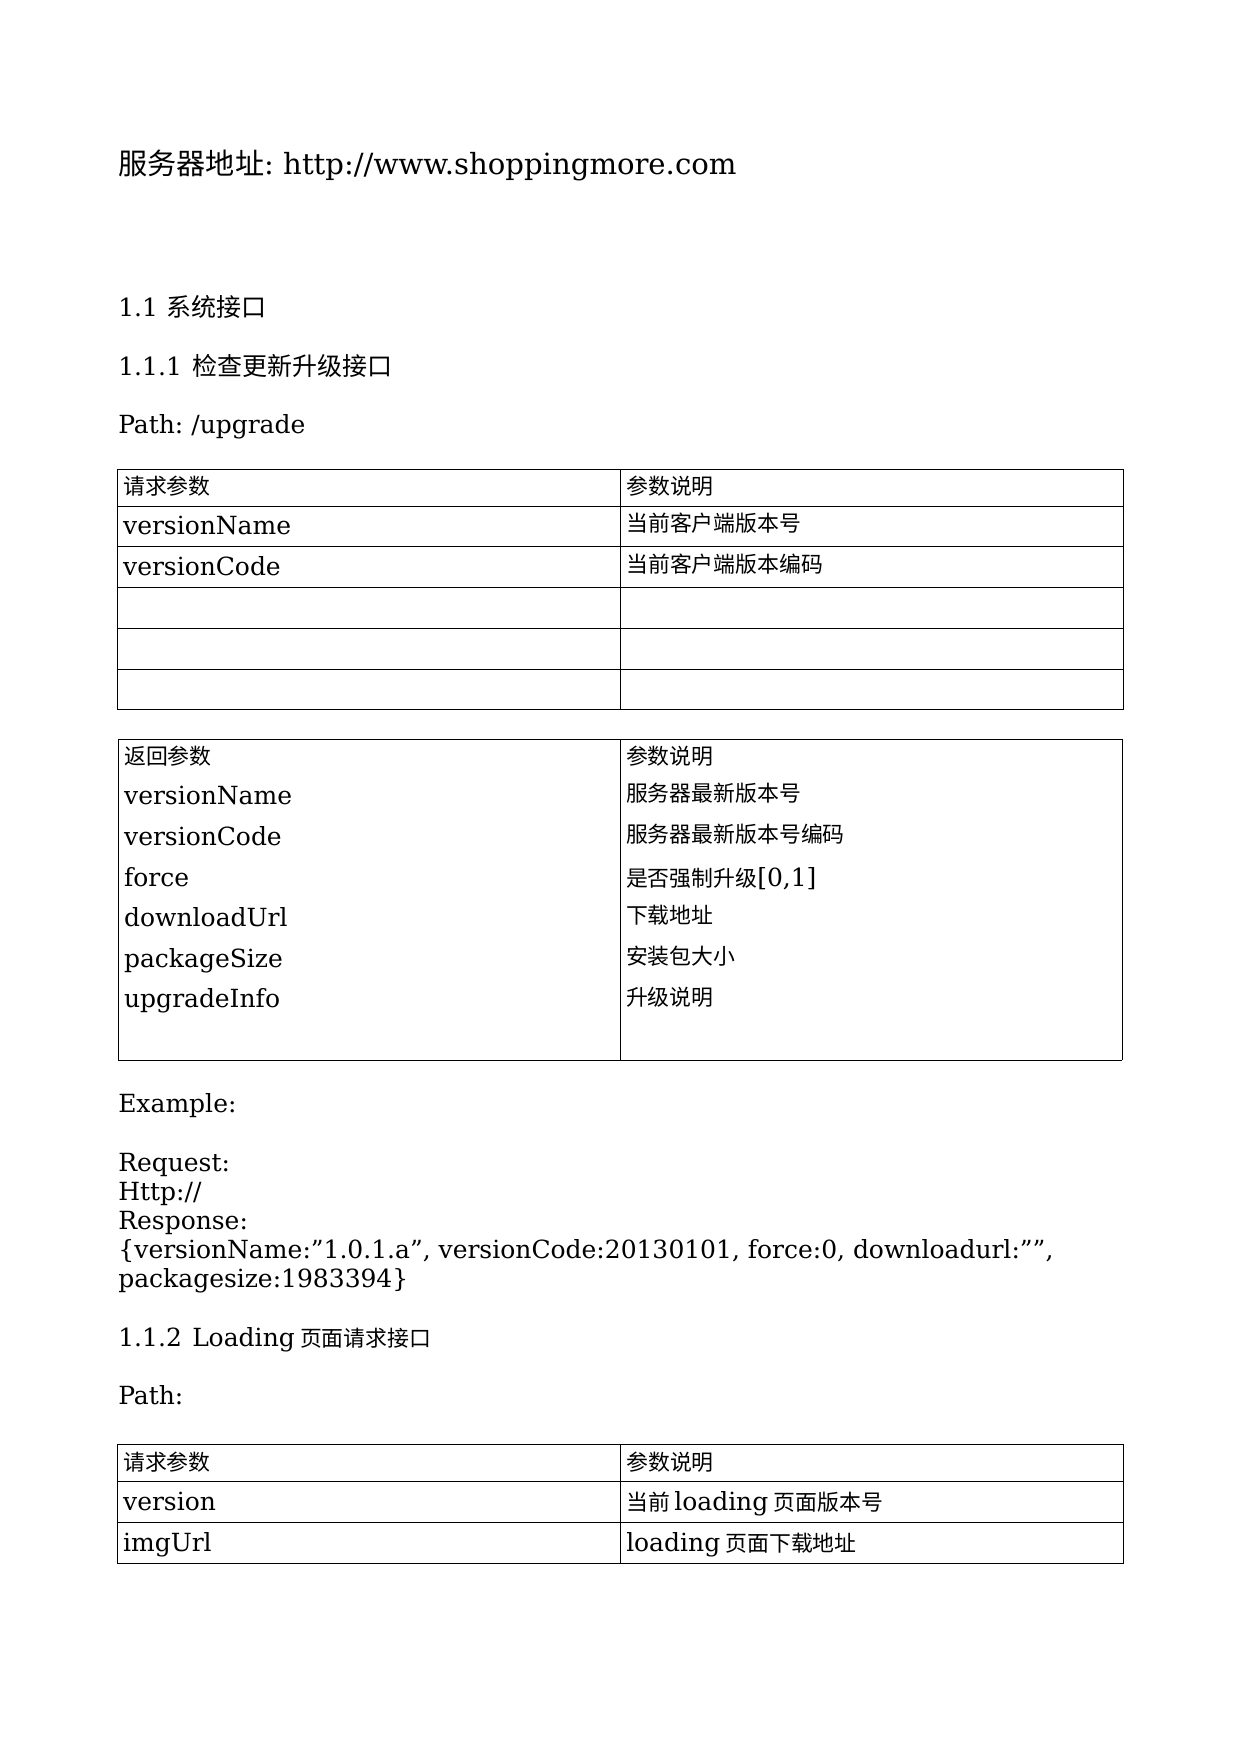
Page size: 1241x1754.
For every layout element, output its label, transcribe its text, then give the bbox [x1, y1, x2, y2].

text 服务器地址: http://www.shoppingmore.com [118, 147, 1122, 181]
table_cell 当前客户端版本编码 [621, 547, 1123, 587]
table_cell 是否强制升级[0,1] [621, 857, 1122, 898]
text 1.1.1 检查更新升级接口 [118, 352, 1122, 381]
table_cell versionCode [118, 547, 620, 587]
text 1.1.2 Loading页面请求接口 [118, 1323, 1122, 1352]
table_cell [621, 629, 1123, 669]
table_cell 服务器最新版本号编码 [621, 816, 1122, 857]
table_cell 服务器最新版本号 [621, 776, 1122, 816]
table_cell versionCode [119, 816, 620, 857]
table_cell [118, 629, 620, 669]
table_header 参数说明 [621, 1445, 1123, 1481]
table_cell 安装包大小 [621, 938, 1122, 979]
table_cell [119, 1020, 620, 1060]
table_header 参数说明 [621, 740, 1122, 776]
text Path: [118, 1381, 1122, 1410]
table_cell [118, 588, 620, 628]
table_cell packageSize [119, 938, 620, 979]
text {versionName:”1.0.1.a”, versionCode:20130101, force:0, downloadurl:””, packagesize:1983394} [118, 1235, 1122, 1293]
table_cell 下载地址 [621, 898, 1122, 938]
text 1.1 系统接口 [118, 294, 1122, 323]
text Example: [118, 1089, 1122, 1118]
table_header 返回参数 [119, 740, 620, 776]
text Path: /upgrade [118, 410, 1122, 439]
table_header 请求参数 [118, 1445, 620, 1481]
text Response: [118, 1206, 1122, 1235]
table_cell 当前loading页面版本号 [621, 1482, 1123, 1522]
text Request: [118, 1148, 1122, 1177]
table_header 参数说明 [621, 470, 1123, 506]
table_cell versionName [119, 776, 620, 816]
table_cell imgUrl [118, 1523, 620, 1563]
table_cell [621, 588, 1123, 628]
table_cell versionName [118, 507, 620, 546]
table_cell version [118, 1482, 620, 1522]
text Http:// [118, 1177, 1122, 1206]
table_cell 当前客户端版本号 [621, 507, 1123, 546]
table_cell upgradeInfo [119, 979, 620, 1019]
table_cell [118, 670, 620, 709]
table_cell force [119, 857, 620, 898]
table_cell [621, 670, 1123, 709]
table_cell [621, 1020, 1122, 1060]
table_cell downloadUrl [119, 898, 620, 938]
table_cell 升级说明 [621, 979, 1122, 1019]
table_cell loading页面下载地址 [621, 1523, 1123, 1563]
table_header 请求参数 [118, 470, 620, 506]
